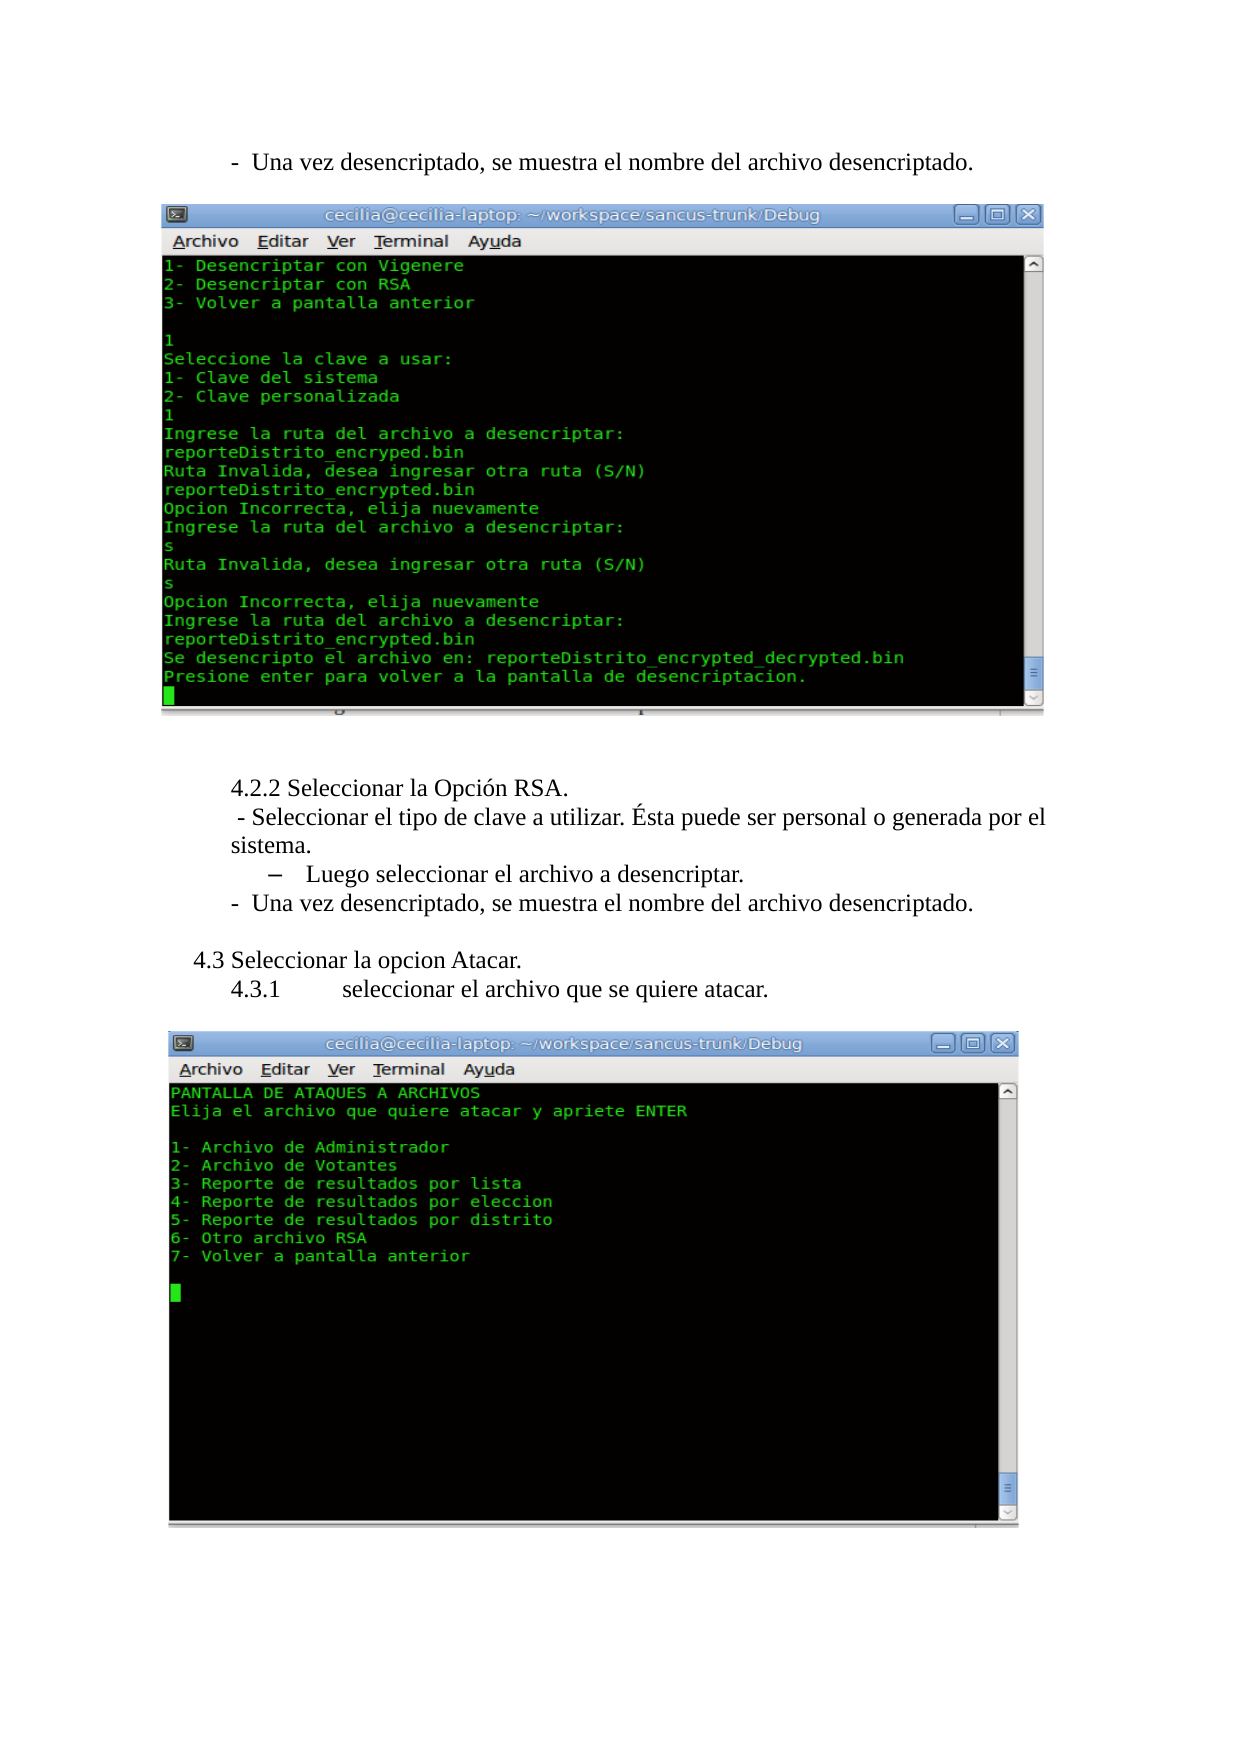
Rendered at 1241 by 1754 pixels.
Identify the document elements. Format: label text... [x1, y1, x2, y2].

list seleccionar el archivo que se quiere atacar. [231, 974, 1122, 1003]
list - Una vez desencriptado, se muestra el nombre del archivo desencriptado. [193, 888, 1122, 917]
picture [168, 1031, 1019, 1528]
list - Una vez desencriptado, se muestra el nombre del archivo desencriptado. [193, 147, 1122, 176]
list 4.2.2 Seleccionar la Opción RSA. [193, 773, 1122, 802]
list - Seleccionar el tipo de clave a utilizar. Ésta puede ser personal o generada por el sistema. [193, 802, 1122, 859]
list Seleccionar la opcion Atacar. [193, 945, 1122, 974]
picture [161, 204, 1044, 716]
list Luego seleccionar el archivo a desencriptar. [268, 859, 1122, 888]
